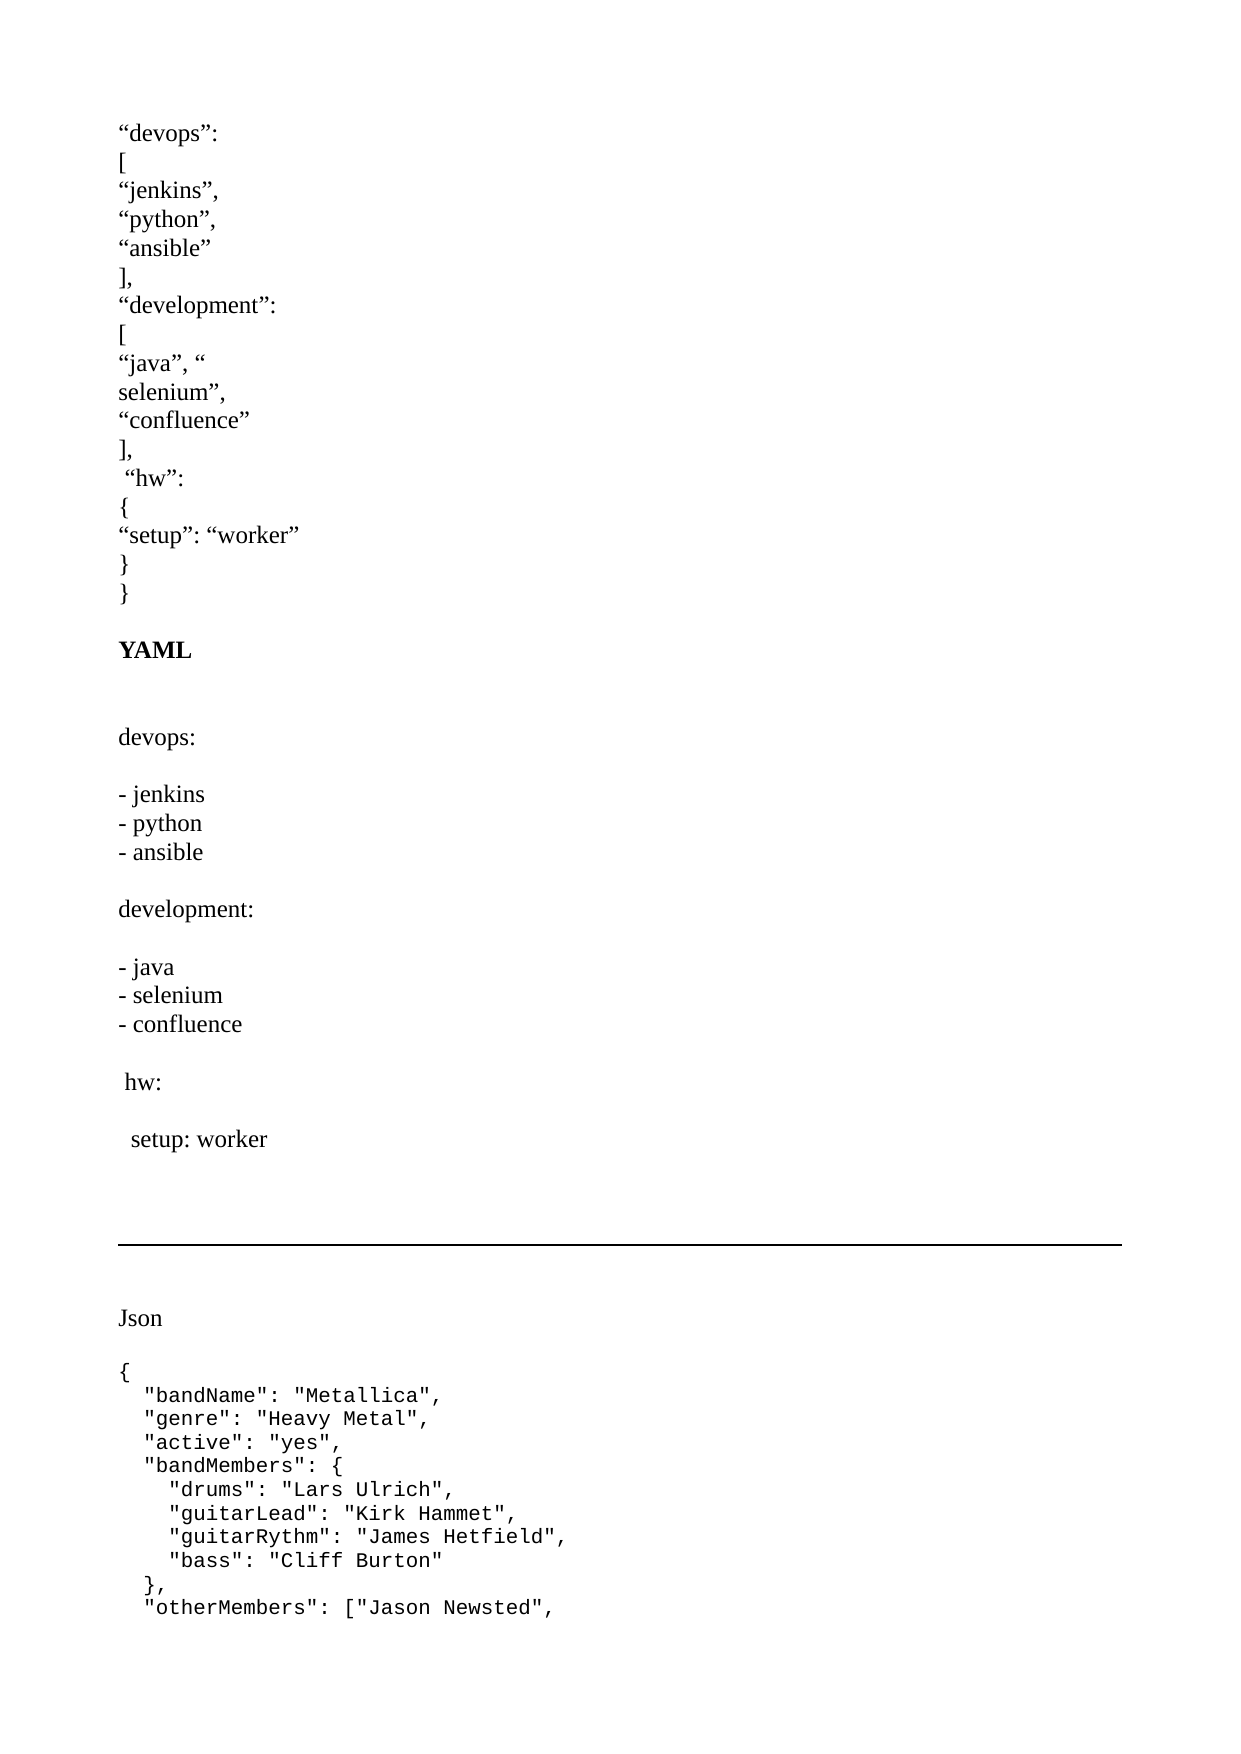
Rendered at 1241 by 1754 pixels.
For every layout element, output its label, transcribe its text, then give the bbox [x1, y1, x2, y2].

text setup: worker [118, 1124, 1122, 1153]
text hw: [118, 1067, 1122, 1096]
text - ansible [118, 837, 1122, 866]
text Json [118, 1303, 1122, 1332]
text { [118, 1361, 1122, 1384]
text [ [118, 319, 1122, 348]
text "bass": "Cliff Burton" [118, 1550, 1122, 1574]
text “development”: [118, 291, 1122, 319]
text [ [118, 147, 1122, 176]
text “jenkins”, [118, 176, 1122, 204]
text "guitarLead": "Kirk Hammet", [118, 1503, 1122, 1526]
text development: [118, 894, 1122, 923]
text “python”, [118, 204, 1122, 233]
text "otherMembers": ["Jason Newsted", [118, 1597, 1122, 1621]
text } [118, 549, 1122, 578]
text "bandMembers": { [118, 1456, 1122, 1479]
text ], [118, 434, 1122, 463]
text ], [118, 262, 1122, 291]
text “devops”: [118, 118, 1122, 147]
text “setup”: “worker” [118, 521, 1122, 549]
text { [118, 492, 1122, 521]
text devops: [118, 722, 1122, 751]
text - python [118, 808, 1122, 837]
text "genre": "Heavy Metal", [118, 1408, 1122, 1432]
text } [118, 578, 1122, 607]
text - jenkins [118, 779, 1122, 808]
text selenium”, [118, 377, 1122, 406]
text }, [118, 1574, 1122, 1597]
text “confluence” [118, 406, 1122, 434]
text "drums": "Lars Ulrich", [118, 1479, 1122, 1503]
text - confluence [118, 1009, 1122, 1038]
text - selenium [118, 981, 1122, 1009]
text "bandName": "Metallica", [118, 1384, 1122, 1408]
text “hw”: [118, 463, 1122, 492]
text “ansible” [118, 233, 1122, 262]
text "guitarRythm": "James Hetfield", [118, 1526, 1122, 1550]
text - java [118, 952, 1122, 981]
text “java”, “ [118, 348, 1122, 377]
text YAML [118, 636, 1122, 664]
text "active": "yes", [118, 1432, 1122, 1456]
